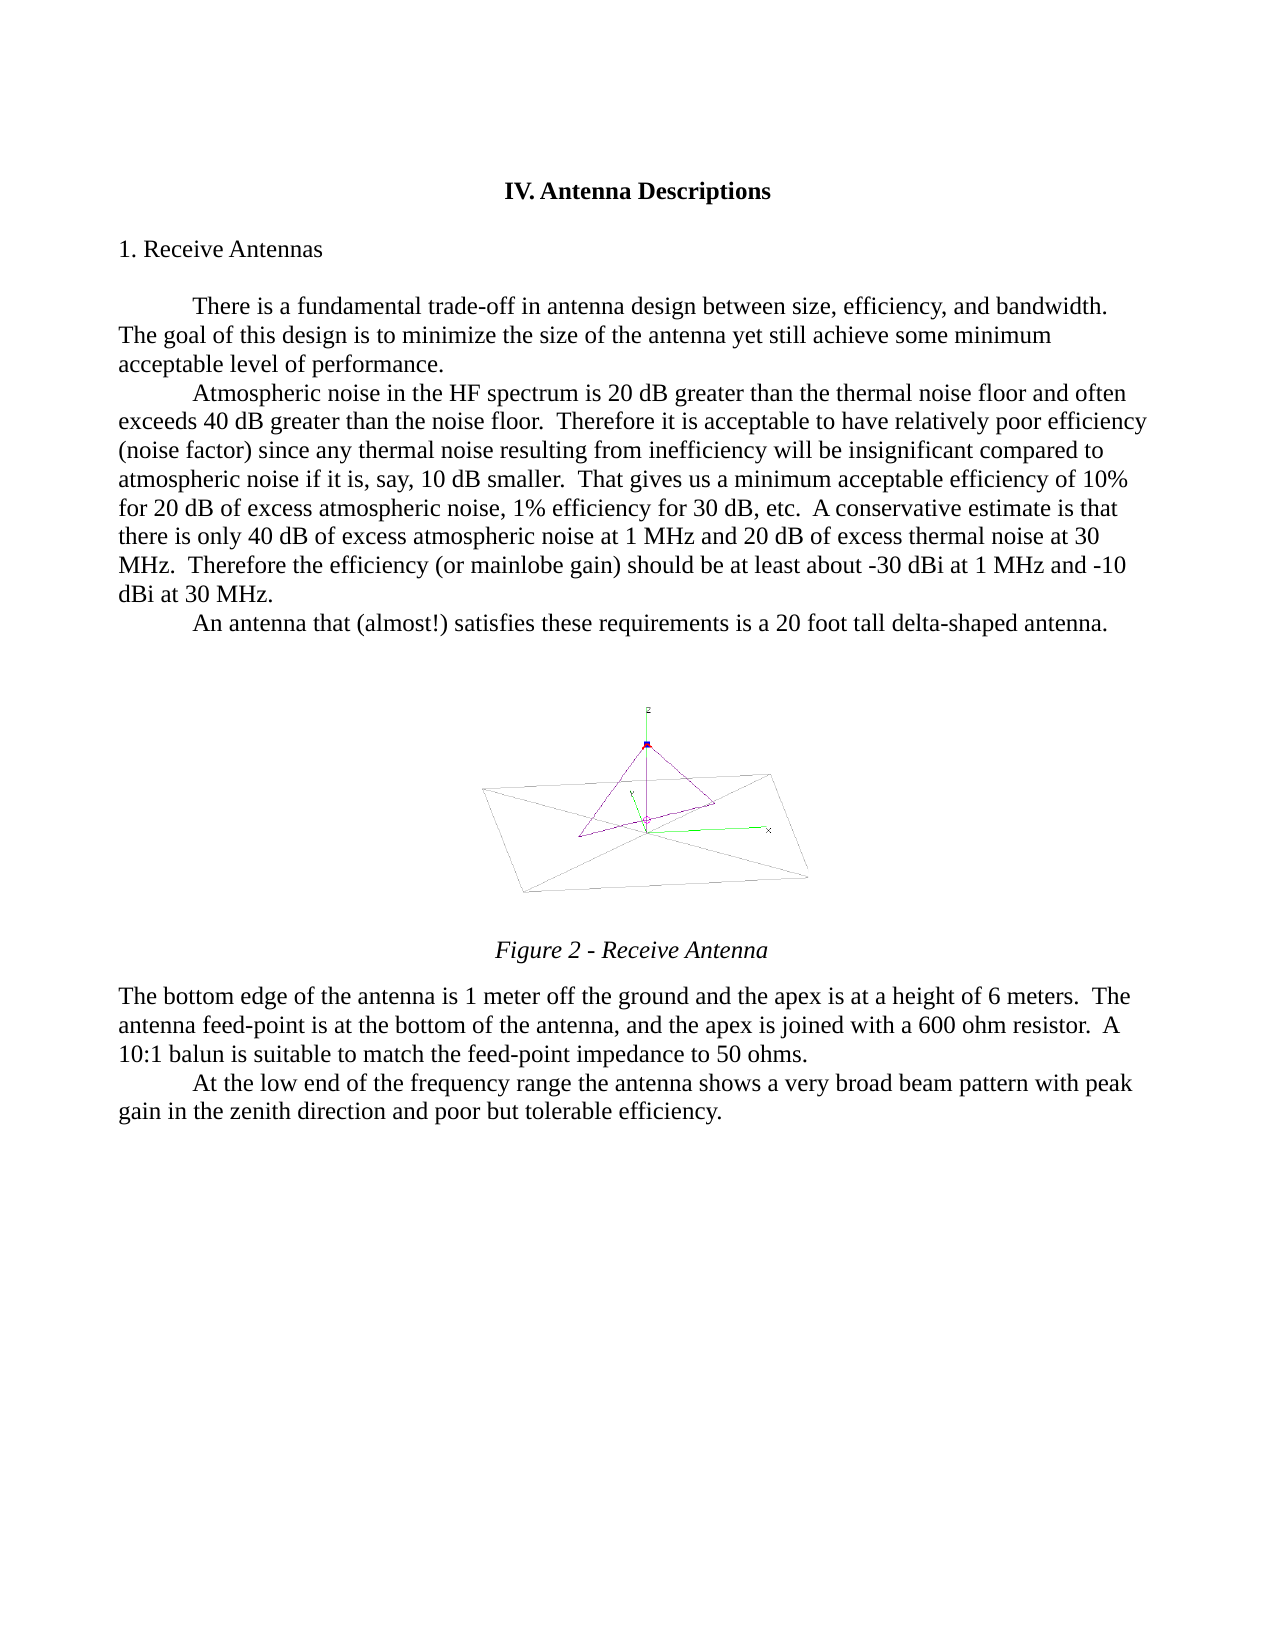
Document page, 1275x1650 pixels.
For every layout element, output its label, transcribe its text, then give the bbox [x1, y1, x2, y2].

text Atmospheric noise in the HF spectrum is 20 dB greater than the thermal noise floor and often exceeds 40 dB greater than the noise floor. Therefore it is acceptable to have relatively poor efficiency (noise factor) since any thermal noise resulting from inefficiency will be insignificant compared to atmospheric noise if it is, say, 10 dB smaller. That gives us a minimum acceptable efficiency of 10% for 20 dB of excess atmospheric noise, 1% efficiency for 30 dB, etc. A conservative estimate is that there is only 40 dB of excess atmospheric noise at 1 MHz and 20 dB of excess thermal noise at 30 MHz. Therefore the efficiency (or mainlobe gain) should be at least about -30 dBi at 1 MHz and -10 dBi at 30 MHz. [118, 378, 1157, 608]
text There is a fundamental trade-off in antenna design between size, efficiency, and bandwidth. The goal of this design is to minimize the size of the antenna yet still achieve some minimum acceptable level of performance. [118, 291, 1157, 378]
text 1. Receive Antennas [118, 234, 1157, 263]
text At the low end of the frequency range the antenna shows a very broad beam pattern with peak gain in the zenith direction and poor but tolerable efficiency. [118, 1068, 1157, 1125]
text IV. Antenna Descriptions [118, 176, 1157, 205]
picture [605, 670, 809, 936]
text Figure 2 - Receive Antenna [457, 683, 808, 964]
text The bottom edge of the antenna is 1 meter off the ground and the apex is at a height of 6 meters. The antenna feed-point is at the bottom of the antenna, and the apex is joined with a 600 ohm resistor. A 10:1 balun is suitable to match the feed-point impedance to 50 ohms. [118, 981, 1157, 1068]
text [457, 670, 605, 683]
text An antenna that (almost!) satisfies these requirements is a 20 foot tall delta-shaped antenna. [118, 608, 1157, 636]
